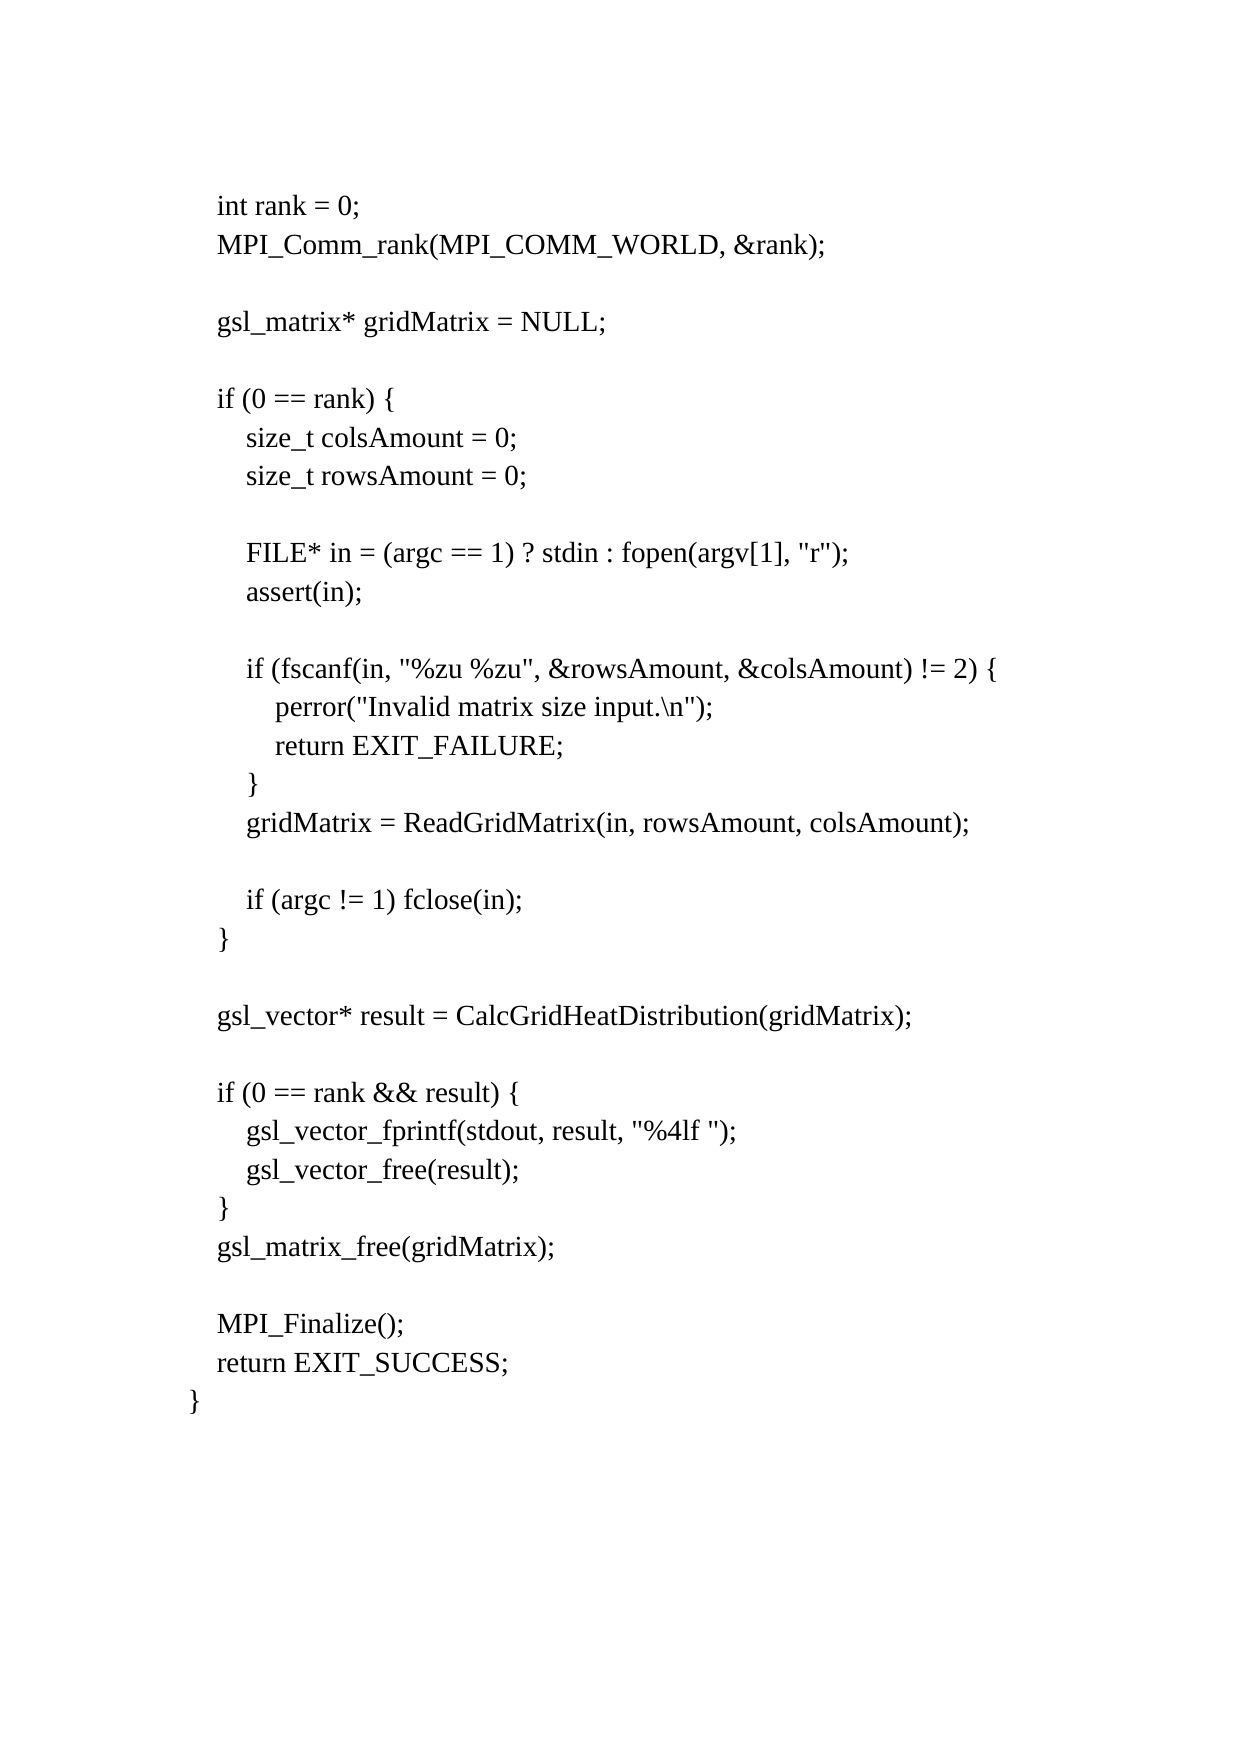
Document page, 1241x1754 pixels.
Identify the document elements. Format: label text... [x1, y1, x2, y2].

text if (0 == rank) { [187, 381, 1168, 415]
text FILE* in = (argc == 1) ? stdin : fopen(argv[1], "r"); [187, 535, 1168, 569]
text gsl_matrix* gridMatrix = NULL; [187, 304, 1168, 338]
text perror("Invalid matrix size input.\n"); [187, 689, 1168, 723]
text int rank = 0; [187, 188, 1168, 222]
text gridMatrix = ReadGridMatrix(in, rowsAmount, colsAmount); [187, 805, 1168, 839]
text assert(in); [187, 574, 1168, 607]
text } [187, 1383, 1168, 1417]
text gsl_vector* result = CalcGridHeatDistribution(gridMatrix); [187, 998, 1168, 1031]
text MPI_Finalize(); [187, 1306, 1168, 1340]
text gsl_matrix_free(gridMatrix); [187, 1229, 1168, 1263]
text size_t rowsAmount = 0; [187, 458, 1168, 492]
text size_t colsAmount = 0; [187, 420, 1168, 453]
text } [187, 921, 1168, 954]
text if (0 == rank && result) { [187, 1075, 1168, 1108]
text return EXIT_FAILURE; [187, 728, 1168, 762]
text if (fscanf(in, "%zu %zu", &rowsAmount, &colsAmount) != 2) { [187, 651, 1168, 684]
text gsl_vector_free(result); [187, 1152, 1168, 1186]
text MPI_Comm_rank(MPI_COMM_WORLD, &rank); [187, 227, 1168, 261]
text return EXIT_SUCCESS; [187, 1345, 1168, 1378]
text } [187, 767, 1168, 800]
text if (argc != 1) fclose(in); [187, 882, 1168, 916]
text gsl_vector_fprintf(stdout, result, "%4lf "); [187, 1113, 1168, 1147]
text } [187, 1191, 1168, 1224]
